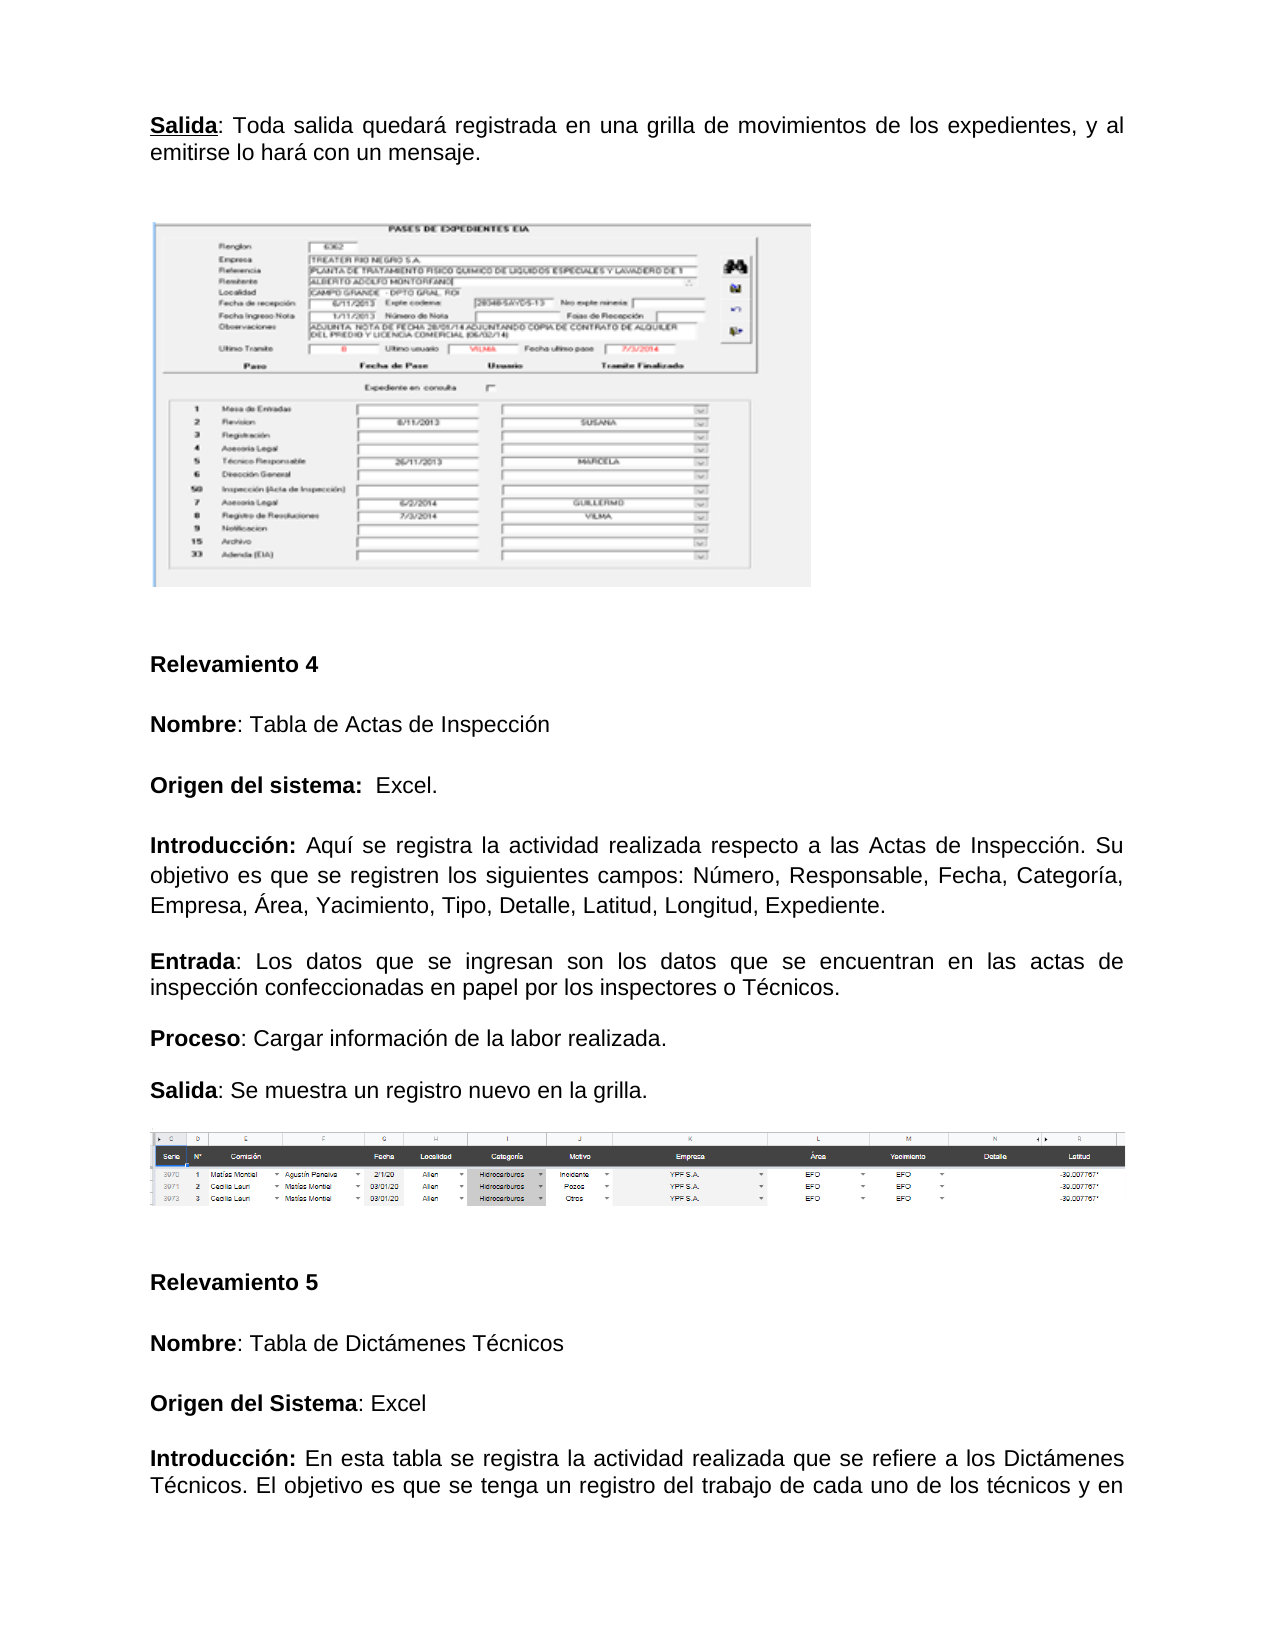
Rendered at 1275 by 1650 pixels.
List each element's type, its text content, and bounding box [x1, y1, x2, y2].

text Introducción: Aquí se registra la actividad realizada respecto a las Actas de Inspección. Su objetivo es que se registren los siguientes campos: Número, Responsable, Fecha, Categoría, Empresa, Área, Yacimiento, Tipo, Detalle, Latitud, Longitud, Expediente. [150, 832, 1125, 919]
text Entrada: Los datos que se ingresan son los datos que se encuentran en las actas de inspección confeccionadas en papel por los inspectores o Técnicos. [150, 948, 1125, 1000]
text Relevamiento 4 [150, 651, 1125, 677]
text Nombre: Tabla de Actas de Inspección [150, 711, 1125, 737]
text Introducción: En esta tabla se registra la actividad realizada que se refiere a los Dictámenes Técnicos. El objetivo es que se tenga un registro del trabajo de cada uno de los técnicos y en [150, 1445, 1125, 1498]
text Nombre: Tabla de Dictámenes Técnicos [150, 1330, 1125, 1356]
text Salida: Toda salida quedará registrada en una grilla de movimientos de los expedientes, y al emitirse lo hará con un mensaje. [150, 112, 1125, 165]
text Relevamiento 5 [150, 1269, 1125, 1296]
picture [150, 222, 811, 587]
text Salida: Se muestra un registro nuevo en la grilla. [150, 1077, 1125, 1103]
picture [150, 1128, 1125, 1206]
text Proceso: Cargar información de la labor realizada. [150, 1025, 1125, 1052]
text Origen del Sistema: Excel [150, 1390, 1125, 1417]
text Origen del sistema: Excel. [150, 772, 1125, 798]
